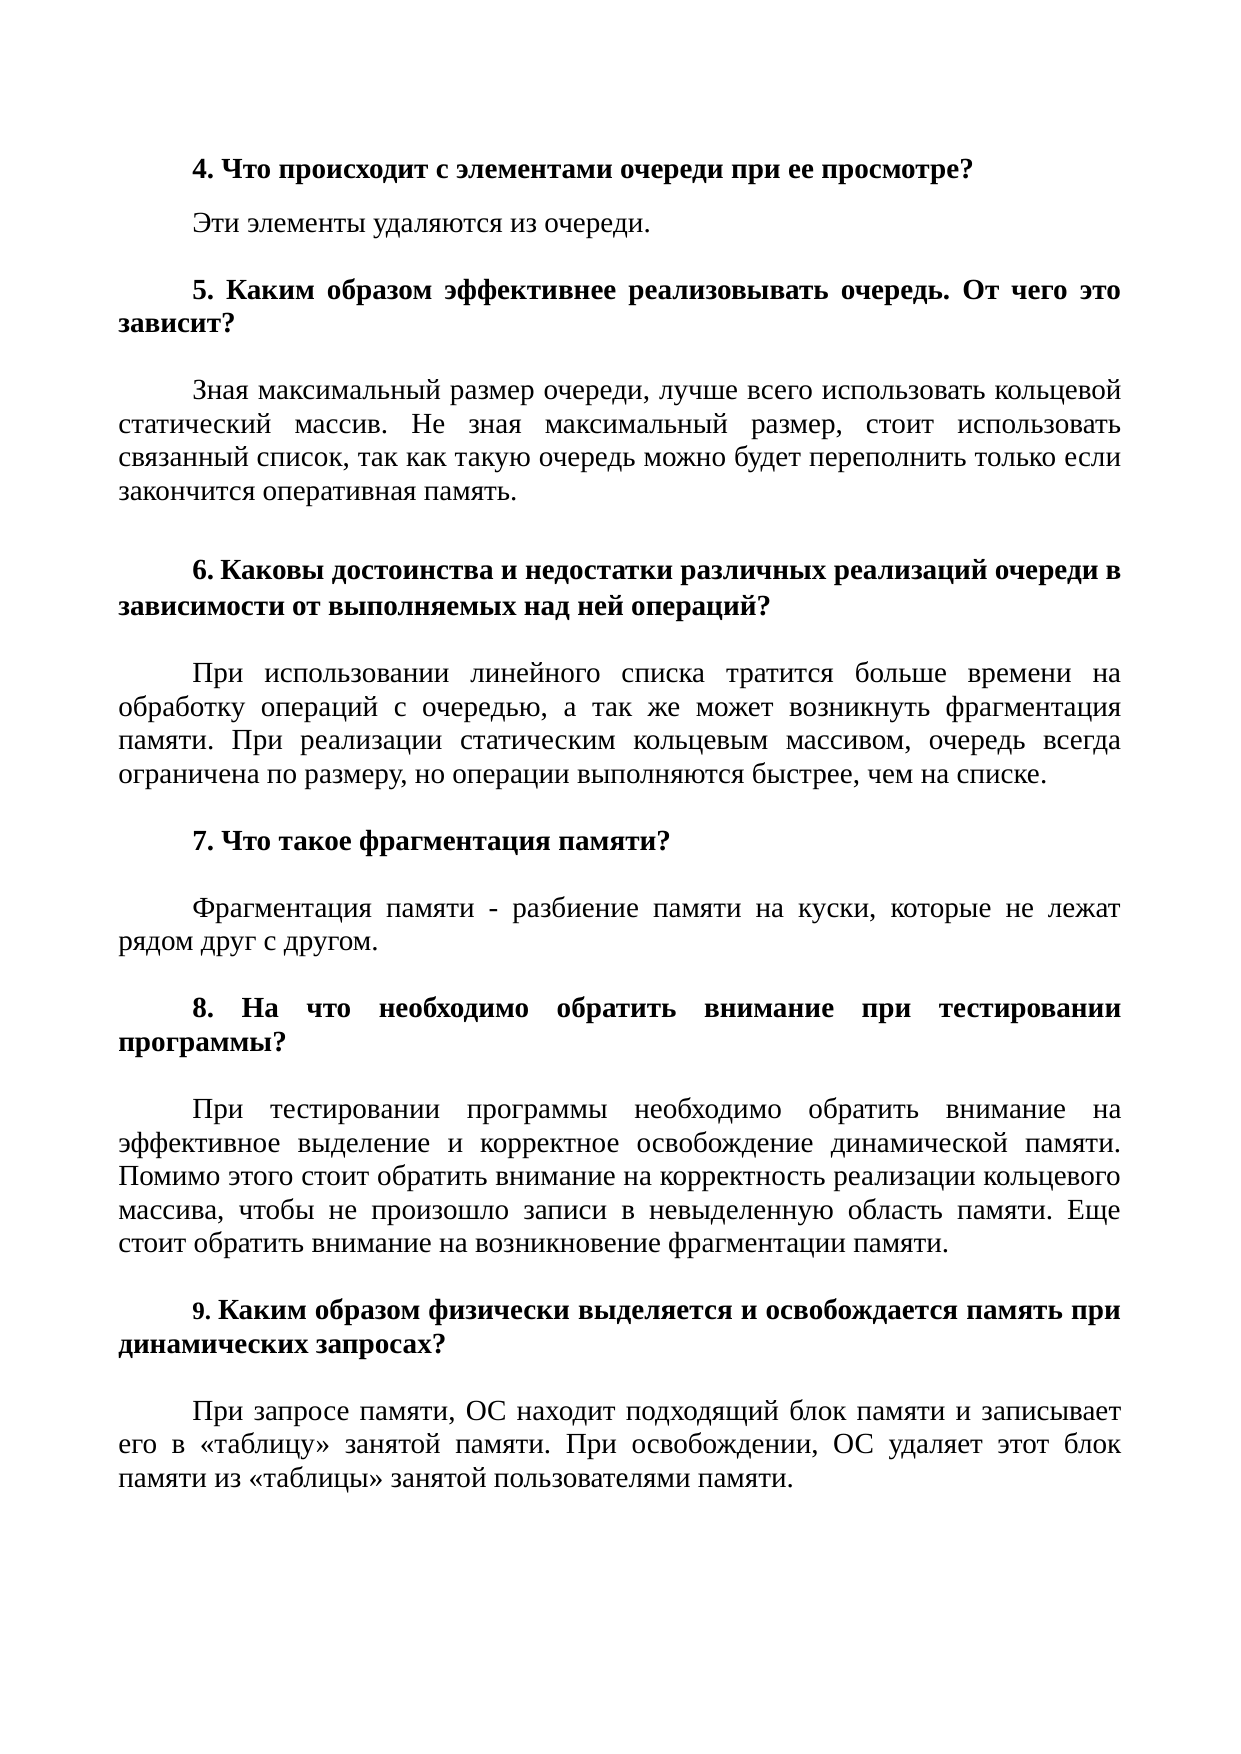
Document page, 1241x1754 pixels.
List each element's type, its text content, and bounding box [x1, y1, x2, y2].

text 9. Каким образом физически выделяется и освобождается память при динамических запросах? [118, 1292, 1122, 1359]
text 5. Каким образом эффективнее реализовывать очередь. От чего это зависит? Зная максимальный размер очереди, лучше всего использовать кольцевой статический массив. Не зная максимальный размер, стоит использовать связанный список, так как такую очередь можно будет переполнить только если закончится оперативная память. [118, 272, 1122, 507]
text Фрагментация памяти - разбиение памяти на куски, которые не лежат рядом друг с другом. [118, 890, 1122, 957]
text 4. Что происходит с элементами очереди при ее просмотре? [118, 152, 1122, 185]
text При использовании линейного списка тратится больше времени на обработку операций с очередью, а так же может возникнуть фрагментация памяти. При реализации статическим кольцевым массивом, очередь всегда ограничена по размеру, но операции выполняются быстрее, чем на списке. [118, 655, 1122, 789]
title 6. Каковы достоинства и недостатки различных реализаций очереди в зависимости от выполняемых над ней операций? [118, 540, 1122, 622]
text При запросе памяти, ОС находит подходящий блок памяти и записывает его в «таблицу» занятой памяти. При освобождении, ОС удаляет этот блок памяти из «таблицы» занятой пользователями памяти. [118, 1393, 1122, 1494]
text 7. Что такое фрагментация памяти? [118, 823, 1122, 856]
text При тестировании программы необходимо обратить внимание на эффективное выделение и корректное освобождение динамической памяти. Помимо этого стоит обратить внимание на корректность реализации кольцевого массива, чтобы не произошло записи в невыделенную область памяти. Еще стоит обратить внимание на возникновение фрагментации памяти. [118, 1091, 1122, 1259]
text 8. На что необходимо обратить внимание при тестировании программы? [118, 991, 1122, 1058]
text Эти элементы удаляются из очереди. [118, 205, 1122, 238]
